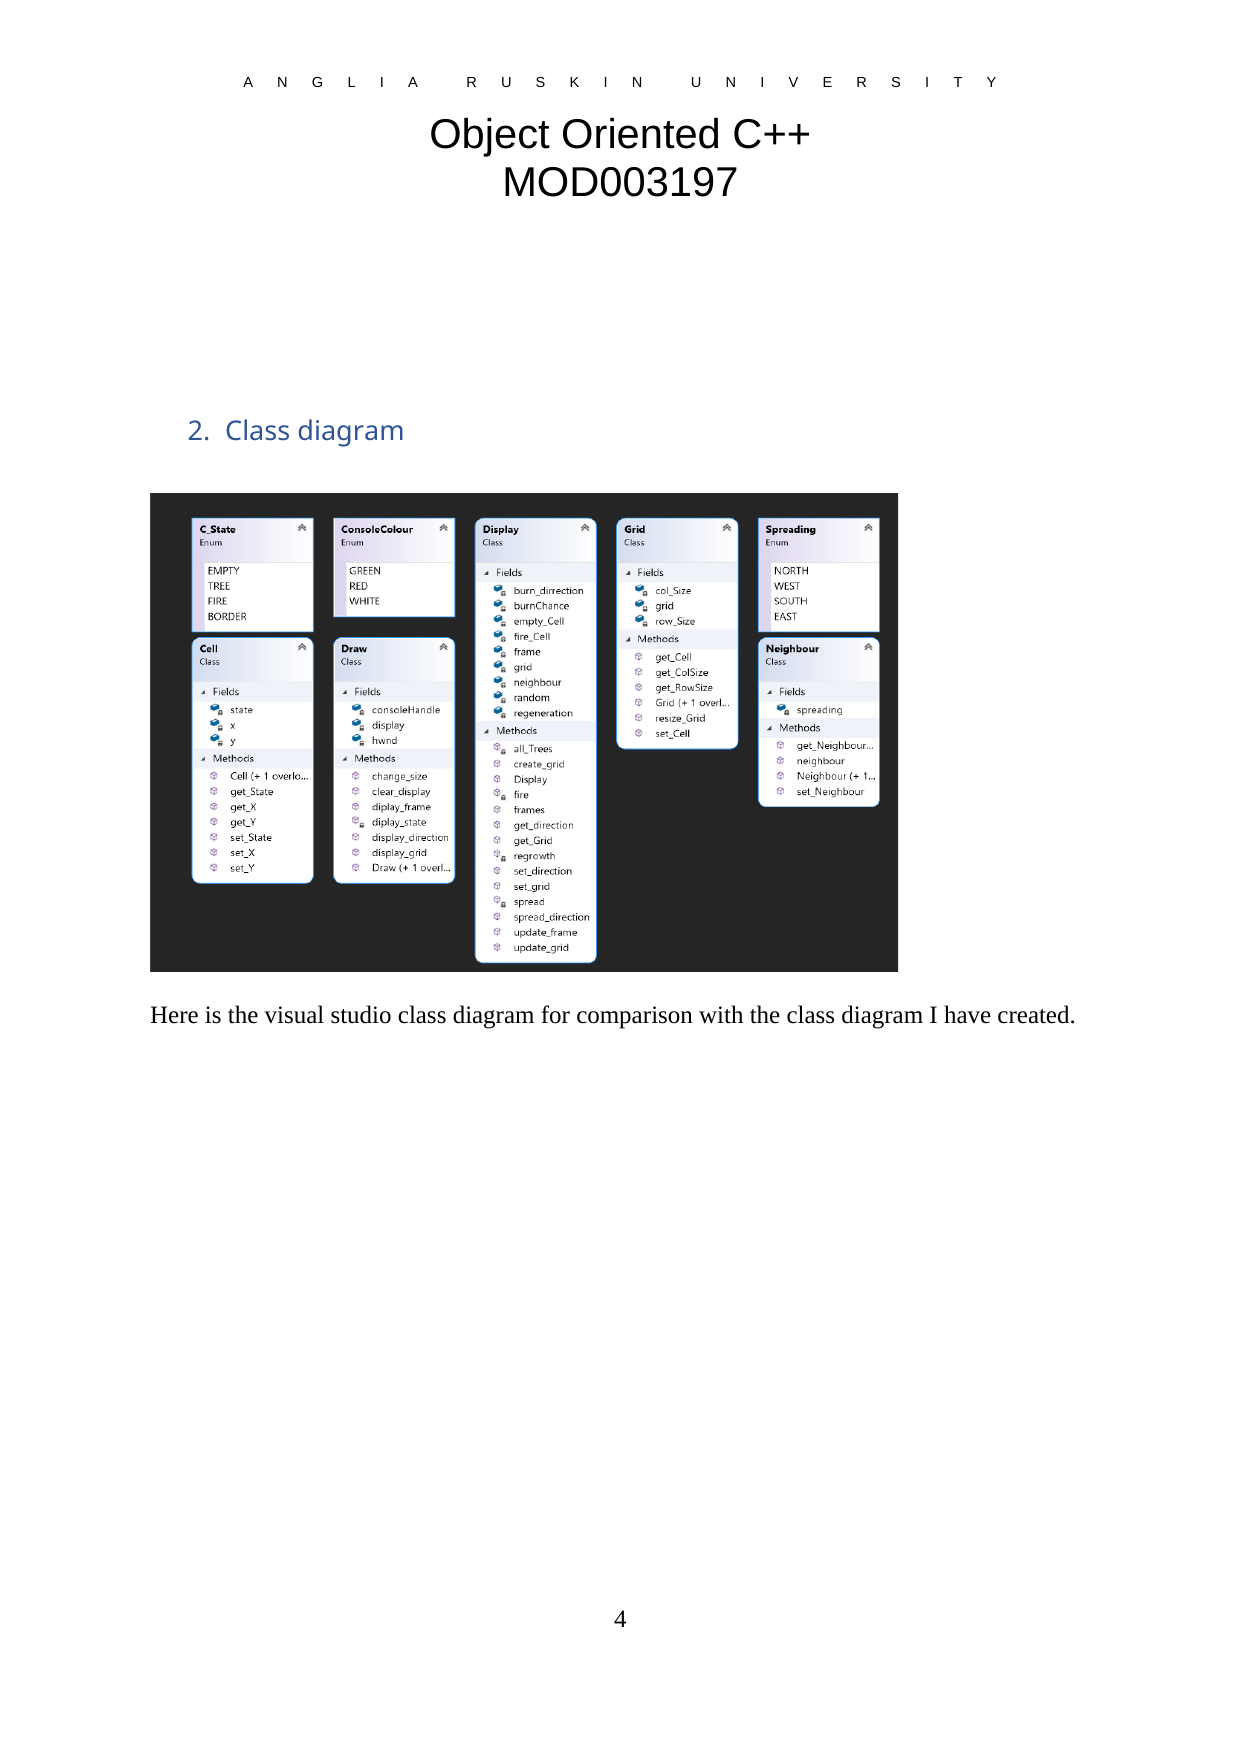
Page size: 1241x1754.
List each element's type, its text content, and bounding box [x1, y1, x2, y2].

text Here is the visual studio class diagram for comparison with the class diagram I have created. [150, 1000, 1090, 1029]
subtitle Class diagram [187, 411, 1090, 448]
